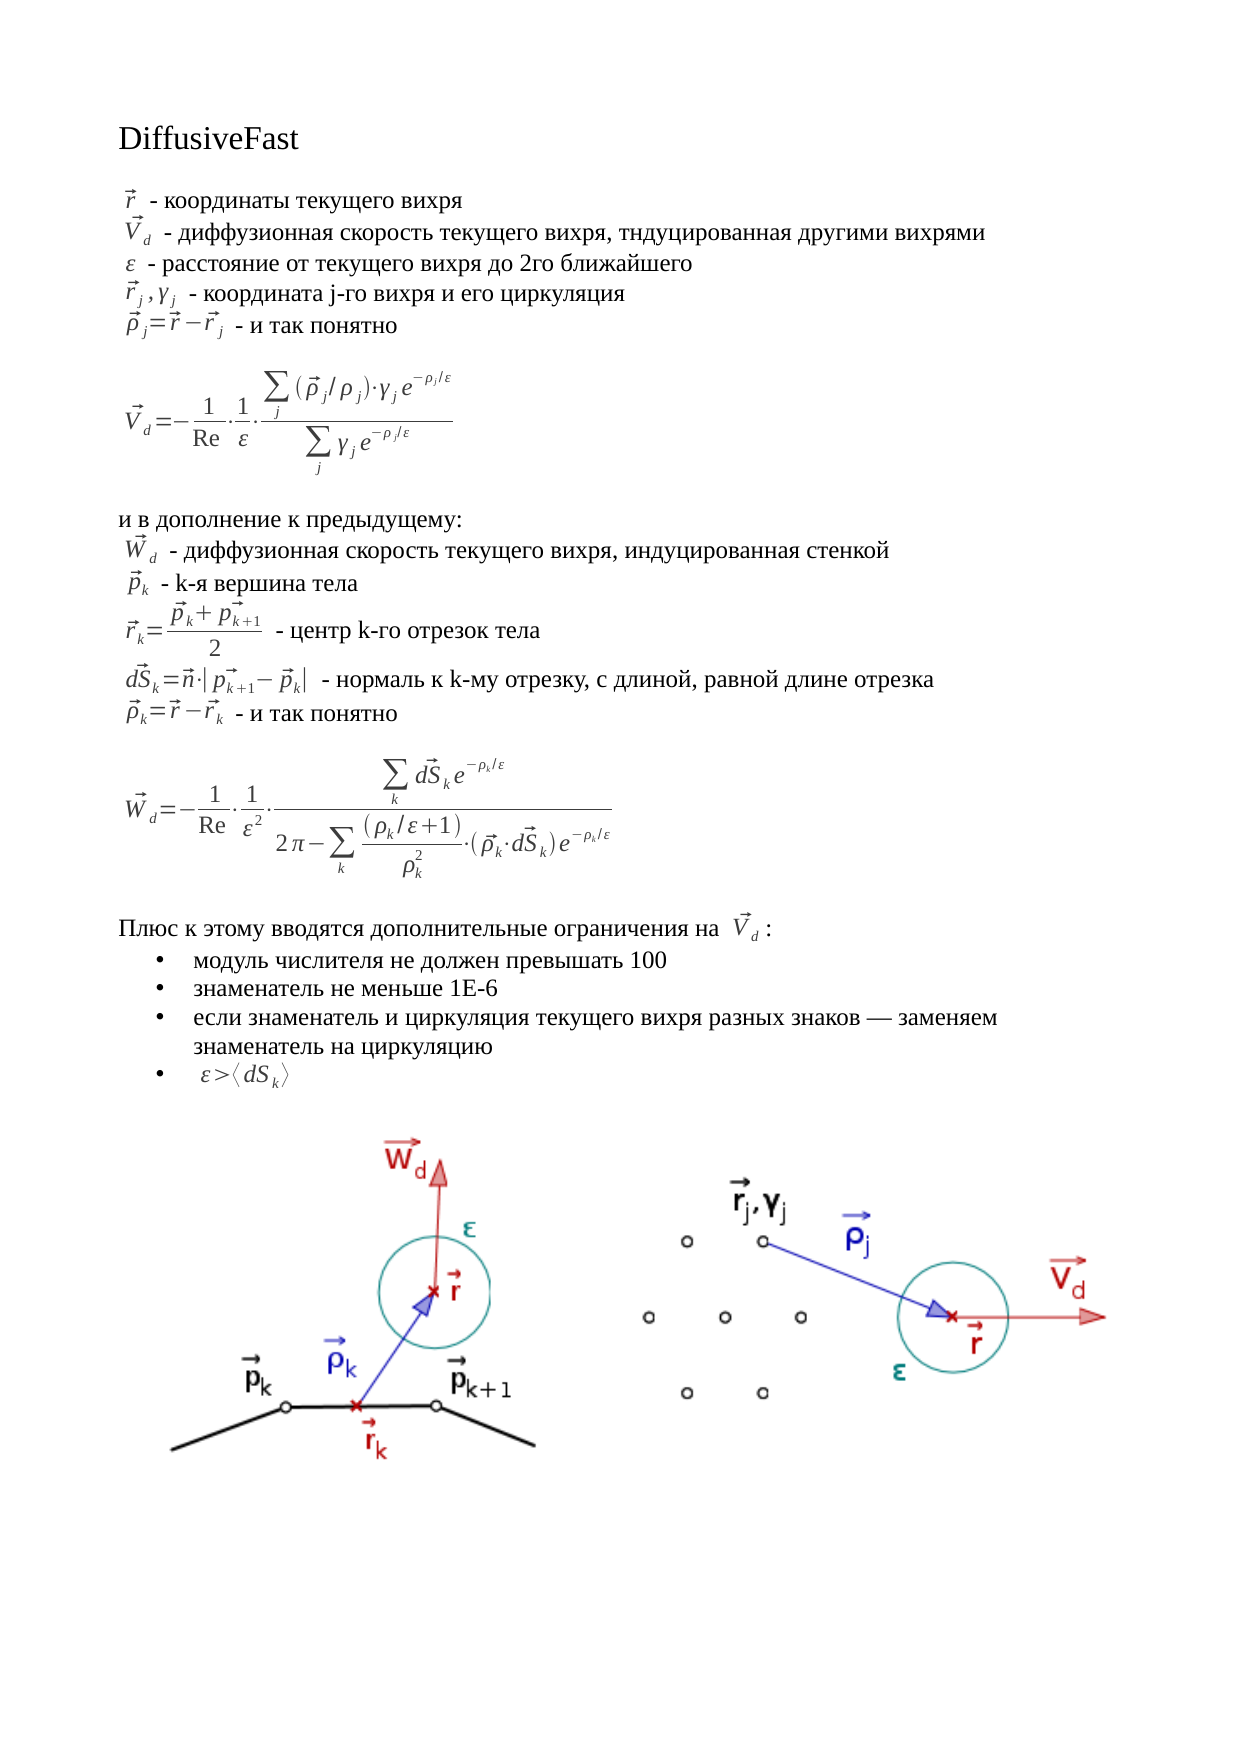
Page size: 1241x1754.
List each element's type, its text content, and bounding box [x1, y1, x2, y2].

text - центр k-го отрезок тела [118, 598, 1122, 661]
list модуль числителя не должен превышать 100 [156, 945, 1122, 973]
text - координаты текущего вихря [118, 185, 1122, 214]
picture [118, 1120, 1123, 1491]
text - нормаль к k-му отрезку, с длиной, равной длине отрезка [118, 661, 1122, 696]
text Плюс к этому вводятся дополнительные ограничения на : [118, 910, 1122, 945]
text - диффузионная скорость текущего вихря, индуцированная стенкой [118, 533, 1122, 567]
text и в дополнение к предыдущему: [118, 504, 1122, 533]
text - расстояние от текущего вихря до 2го ближайшего [118, 248, 1122, 277]
list знаменатель не меньше 1E-6 [156, 973, 1122, 1002]
text DiffusiveFast [118, 118, 1122, 156]
list если знаменатель и циркуляция текущего вихря разных знаков — заменяем знаменатель на циркуляцию [156, 1002, 1122, 1060]
text - и так понятно [118, 308, 1122, 340]
text - диффузионная скорость текущего вихря, тндуцированная другими вихрями [118, 214, 1122, 248]
text - и так понятно [118, 696, 1122, 728]
text - координата j-го вихря и его циркуляция [118, 277, 1122, 308]
text - k-я вершина тела [118, 567, 1122, 598]
